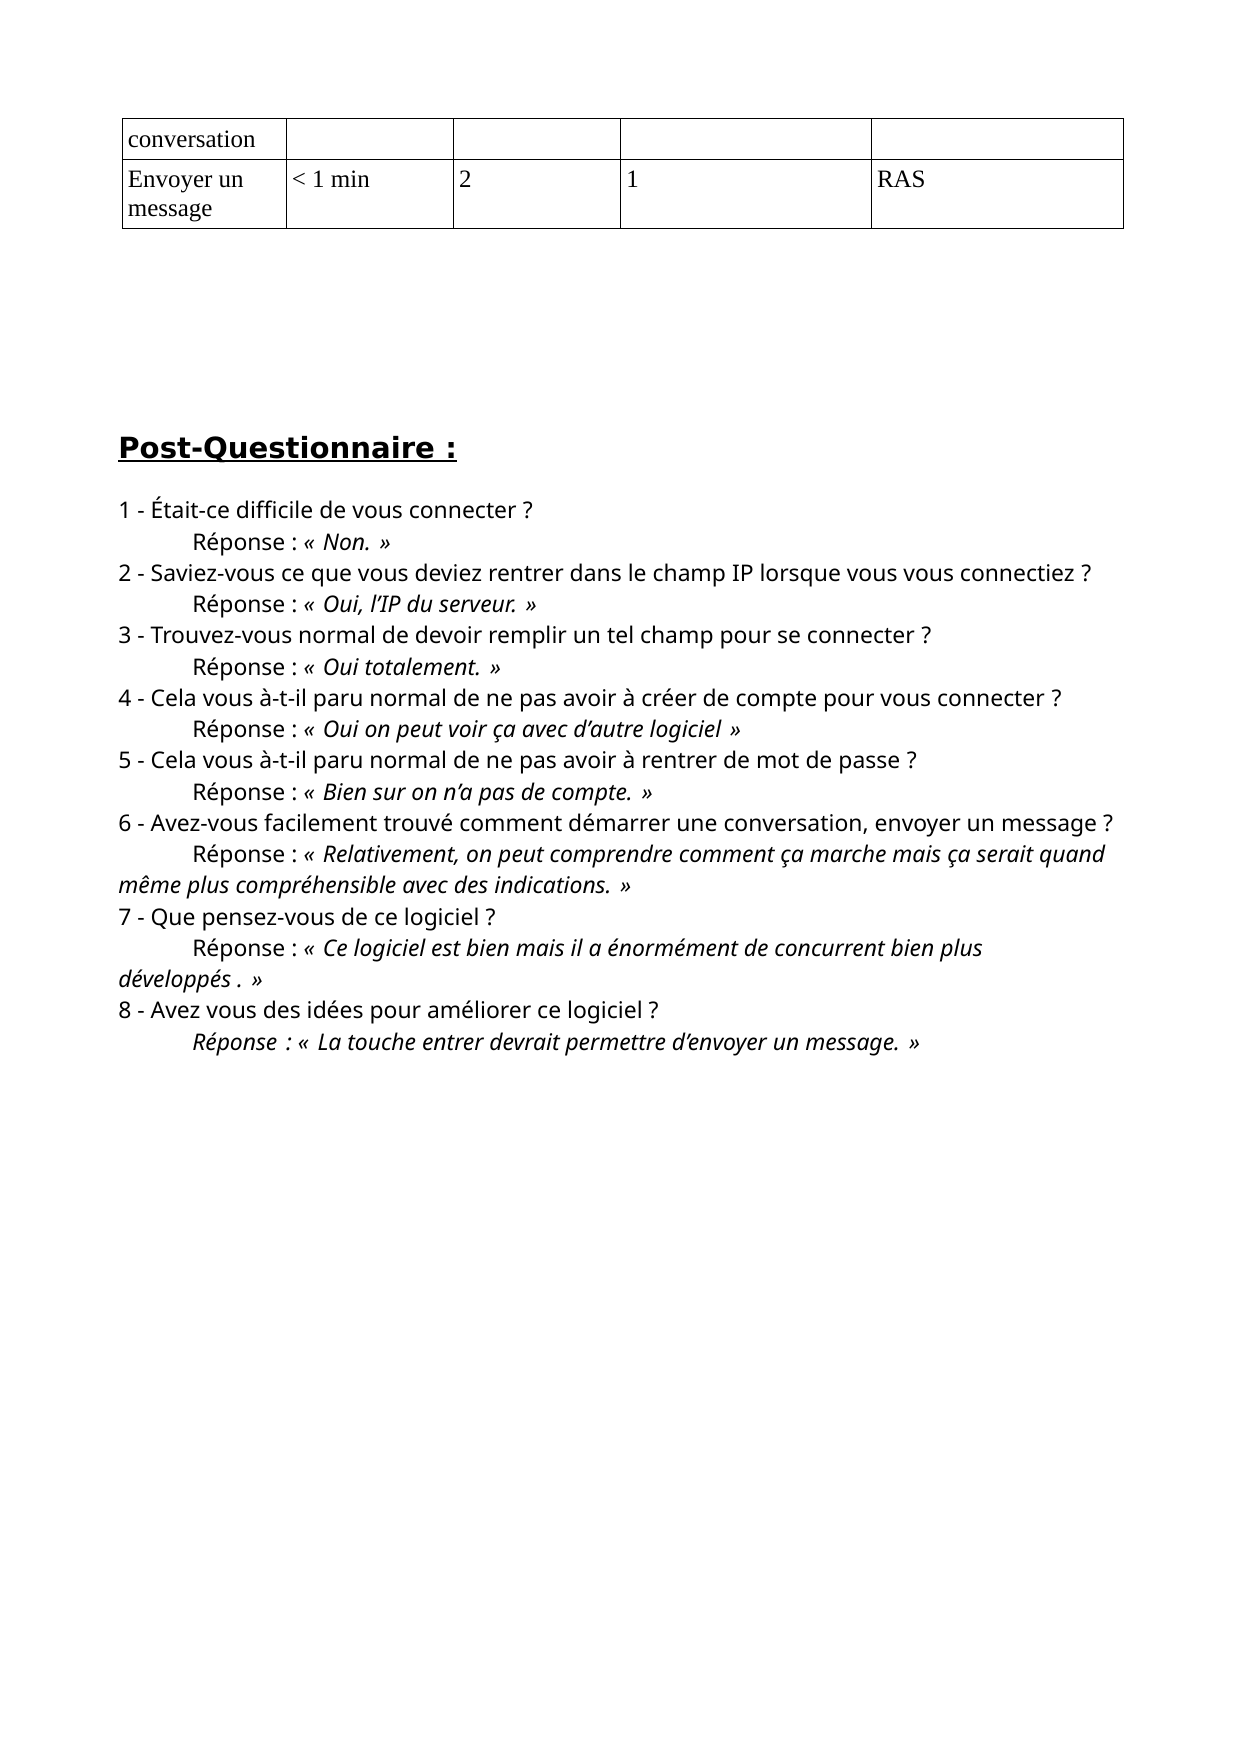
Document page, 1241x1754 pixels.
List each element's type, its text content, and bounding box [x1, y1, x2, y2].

table_cell conversation [123, 119, 286, 158]
text 2 - Saviez-vous ce que vous deviez rentrer dans le champ IP lorsque vous vous connectiez ? [118, 557, 1122, 588]
text Réponse : « Relativement, on peut comprendre comment ça marche mais ça serait quand même plus compréhensible avec des indications. » [118, 838, 1122, 901]
text 6 - Avez-vous facilement trouvé comment démarrer une conversation, envoyer un message ? [118, 807, 1122, 838]
text Réponse : « Bien sur on n’a pas de compte. » [118, 776, 1122, 807]
table_cell [621, 119, 871, 158]
text Post-Questionnaire : [118, 431, 1122, 465]
table_cell Envoyer un message [123, 160, 286, 227]
text 8 - Avez vous des idées pour améliorer ce logiciel ? [118, 994, 1122, 1026]
text Réponse : « Oui, l’IP du serveur. » [118, 588, 1122, 619]
text 4 - Cela vous à-t-il paru normal de ne pas avoir à créer de compte pour vous connecter ? [118, 682, 1122, 713]
table_cell RAS [872, 160, 1123, 227]
table_cell [872, 119, 1123, 158]
text 7 - Que pensez-vous de ce logiciel ? [118, 901, 1122, 932]
text 5 - Cela vous à-t-il paru normal de ne pas avoir à rentrer de mot de passe ? [118, 744, 1122, 776]
table_cell 2 [454, 160, 620, 227]
table_cell < 1 min [287, 160, 453, 227]
text 1 - Était-ce difficile de vous connecter ? [118, 494, 1122, 526]
text Réponse : « Oui totalement. » [118, 651, 1122, 682]
text Réponse : « La touche entrer devrait permettre d’envoyer un message. » [118, 1026, 1122, 1057]
text Réponse : « Non. » [118, 526, 1122, 557]
text Réponse : « Oui on peut voir ça avec d’autre logiciel » [118, 713, 1122, 744]
text Réponse : « Ce logiciel est bien mais il a énormément de concurrent bien plus développés . » [118, 932, 1122, 994]
text 3 - Trouvez-vous normal de devoir remplir un tel champ pour se connecter ? [118, 619, 1122, 651]
table_cell [454, 119, 620, 158]
table_cell [287, 119, 453, 158]
table_cell 1 [621, 160, 871, 227]
